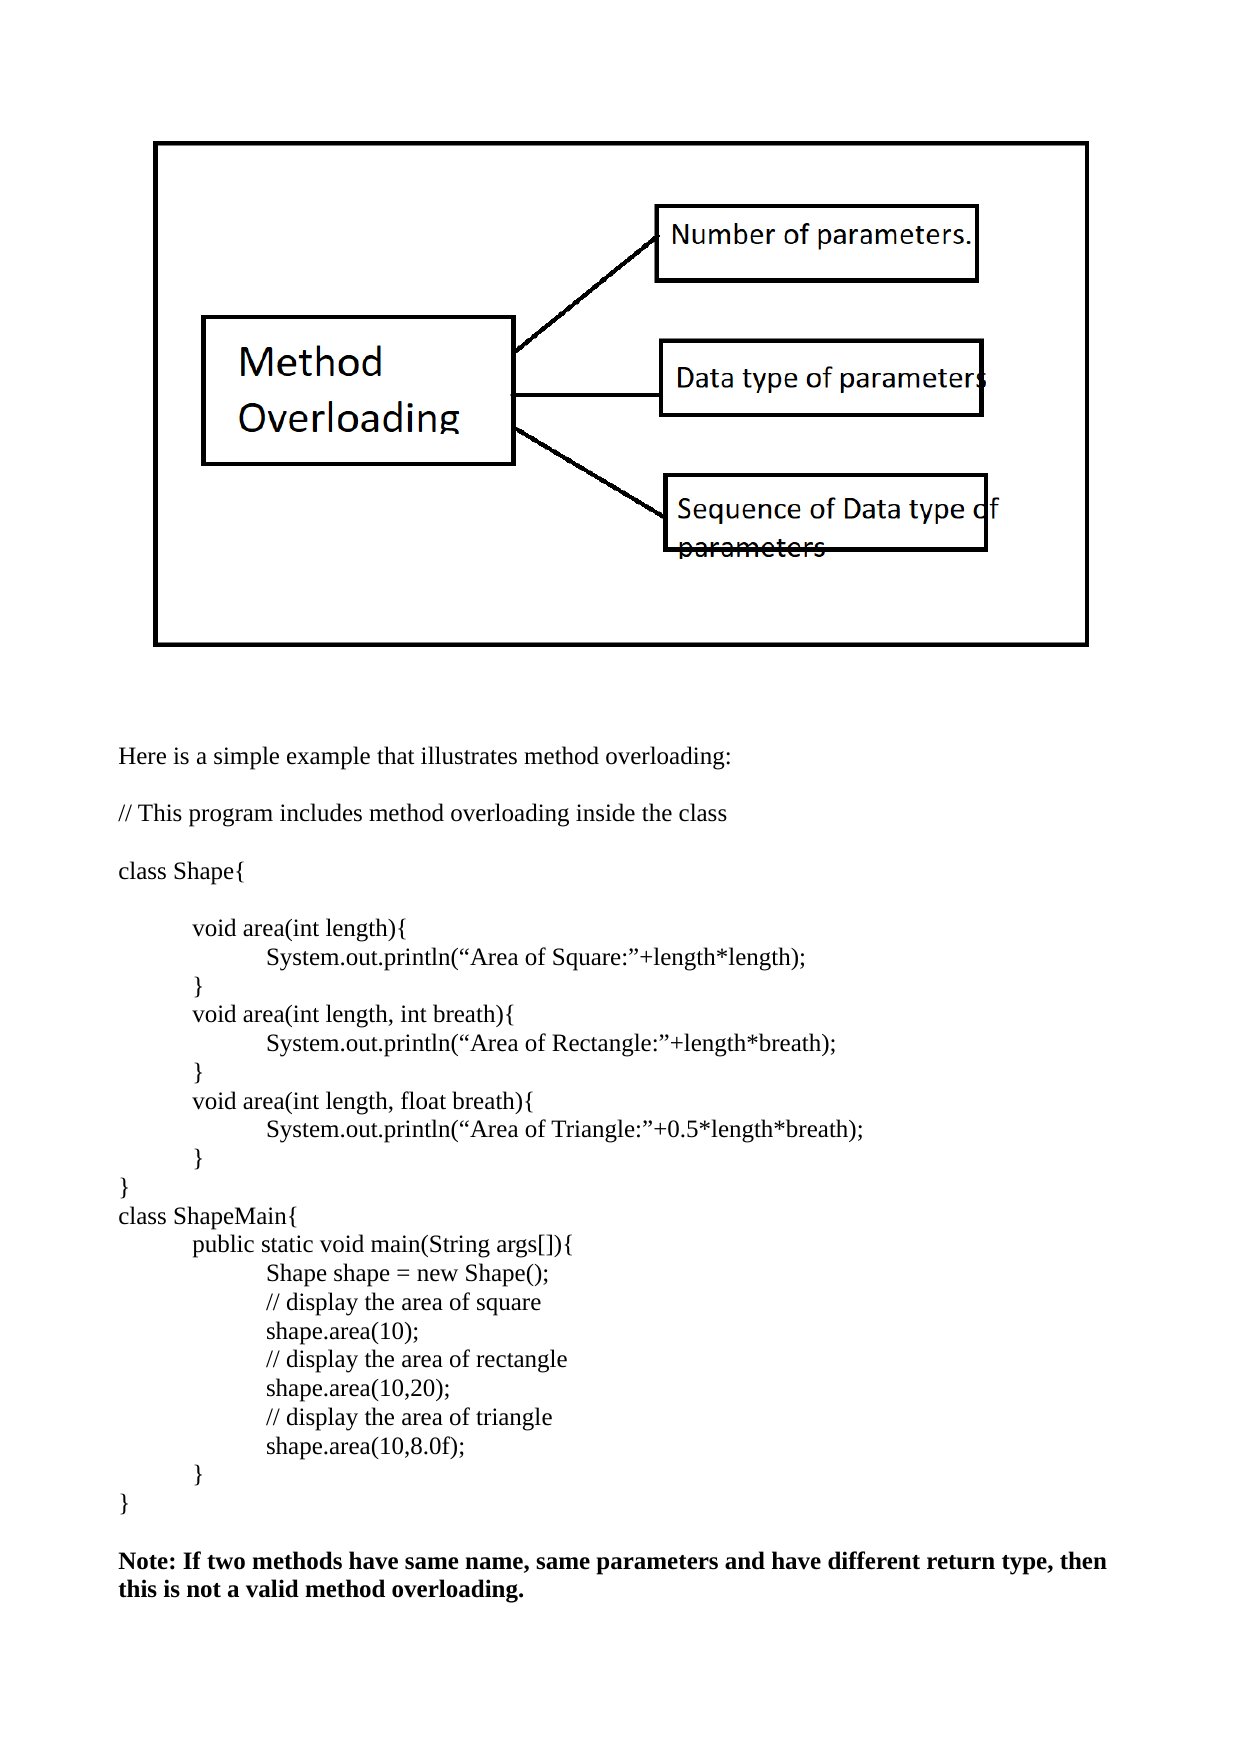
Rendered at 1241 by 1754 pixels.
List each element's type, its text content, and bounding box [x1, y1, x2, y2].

text } [118, 1488, 1122, 1517]
text shape.area(10,20); [118, 1373, 1122, 1402]
text } [118, 1143, 1122, 1172]
text void area(int length, float breath){ [118, 1086, 1122, 1114]
text void area(int length){ [118, 913, 1122, 942]
text } [118, 971, 1122, 999]
text } [118, 1172, 1122, 1201]
text Shape shape = new Shape(); [118, 1258, 1122, 1287]
text class ShapeMain{ [118, 1201, 1122, 1229]
text Here is a simple example that illustrates method overloading: [118, 741, 1122, 769]
text shape.area(10,8.0f); [118, 1431, 1122, 1459]
text // This program includes method overloading inside the class [118, 798, 1122, 827]
text System.out.println(“Area of Triangle:”+0.5*length*breath); [118, 1114, 1122, 1143]
text } [118, 1057, 1122, 1086]
text // display the area of triangle [118, 1402, 1122, 1431]
text // display the area of square [118, 1287, 1122, 1316]
text System.out.println(“Area of Square:”+length*length); [118, 942, 1122, 971]
text class Shape{ [118, 856, 1122, 884]
text System.out.println(“Area of Rectangle:”+length*breath); [118, 1028, 1122, 1057]
text Note: If two methods have same name, same parameters and have different return type, then this is not a valid method overloading. [118, 1546, 1122, 1603]
text } [118, 1459, 1122, 1488]
picture [118, 118, 1123, 684]
text void area(int length, int breath){ [118, 999, 1122, 1028]
text // display the area of rectangle [118, 1344, 1122, 1373]
text public static void main(String args[]){ [118, 1229, 1122, 1258]
text shape.area(10); [118, 1316, 1122, 1344]
